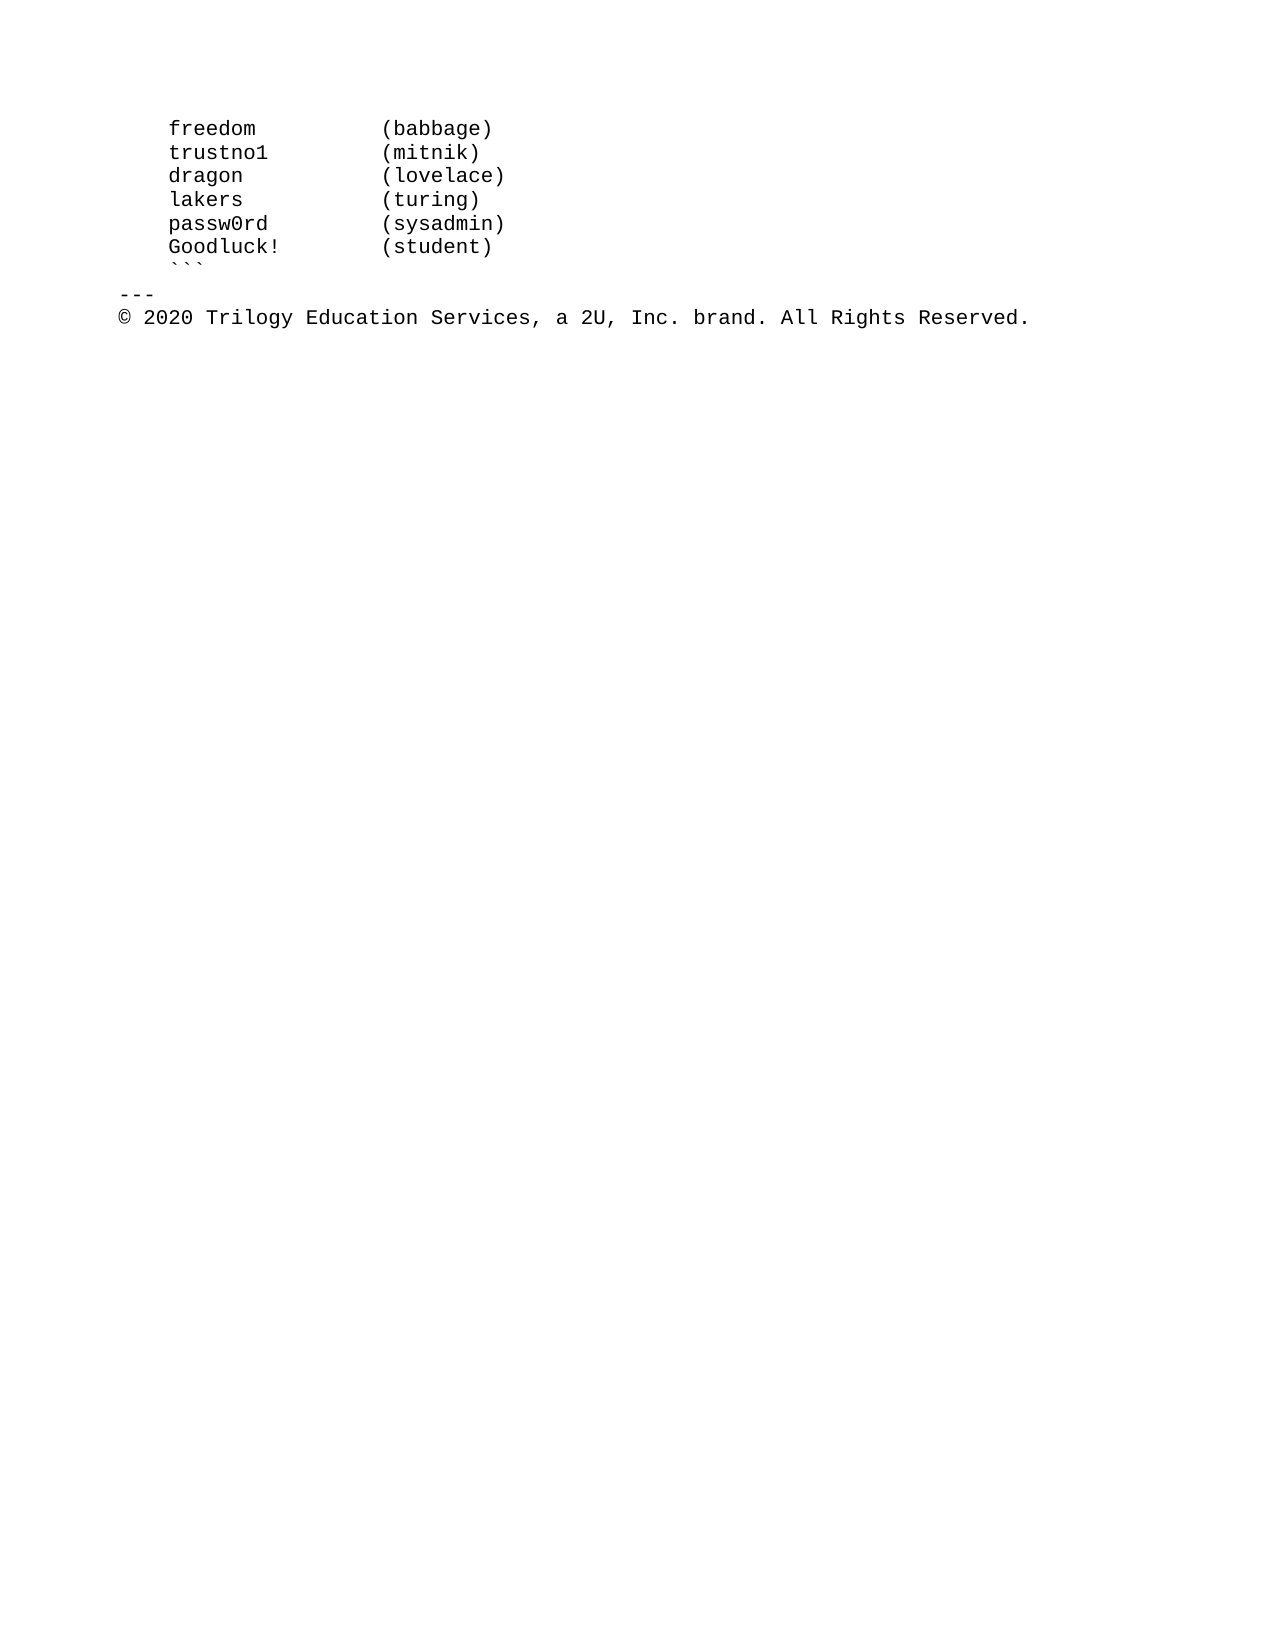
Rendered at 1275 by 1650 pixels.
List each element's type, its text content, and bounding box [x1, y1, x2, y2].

text ``` [118, 260, 1157, 284]
text --- [118, 284, 1157, 307]
text dragon (lovelace) [118, 165, 1157, 189]
text freedom (babbage) [118, 118, 1157, 142]
text lakers (turing) [118, 189, 1157, 213]
text Goodluck! (student) [118, 236, 1157, 260]
text passw0rd (sysadmin) [118, 213, 1157, 236]
text trustno1 (mitnik) [118, 142, 1157, 165]
text © 2020 Trilogy Education Services, a 2U, Inc. brand. All Rights Reserved. [118, 307, 1157, 331]
